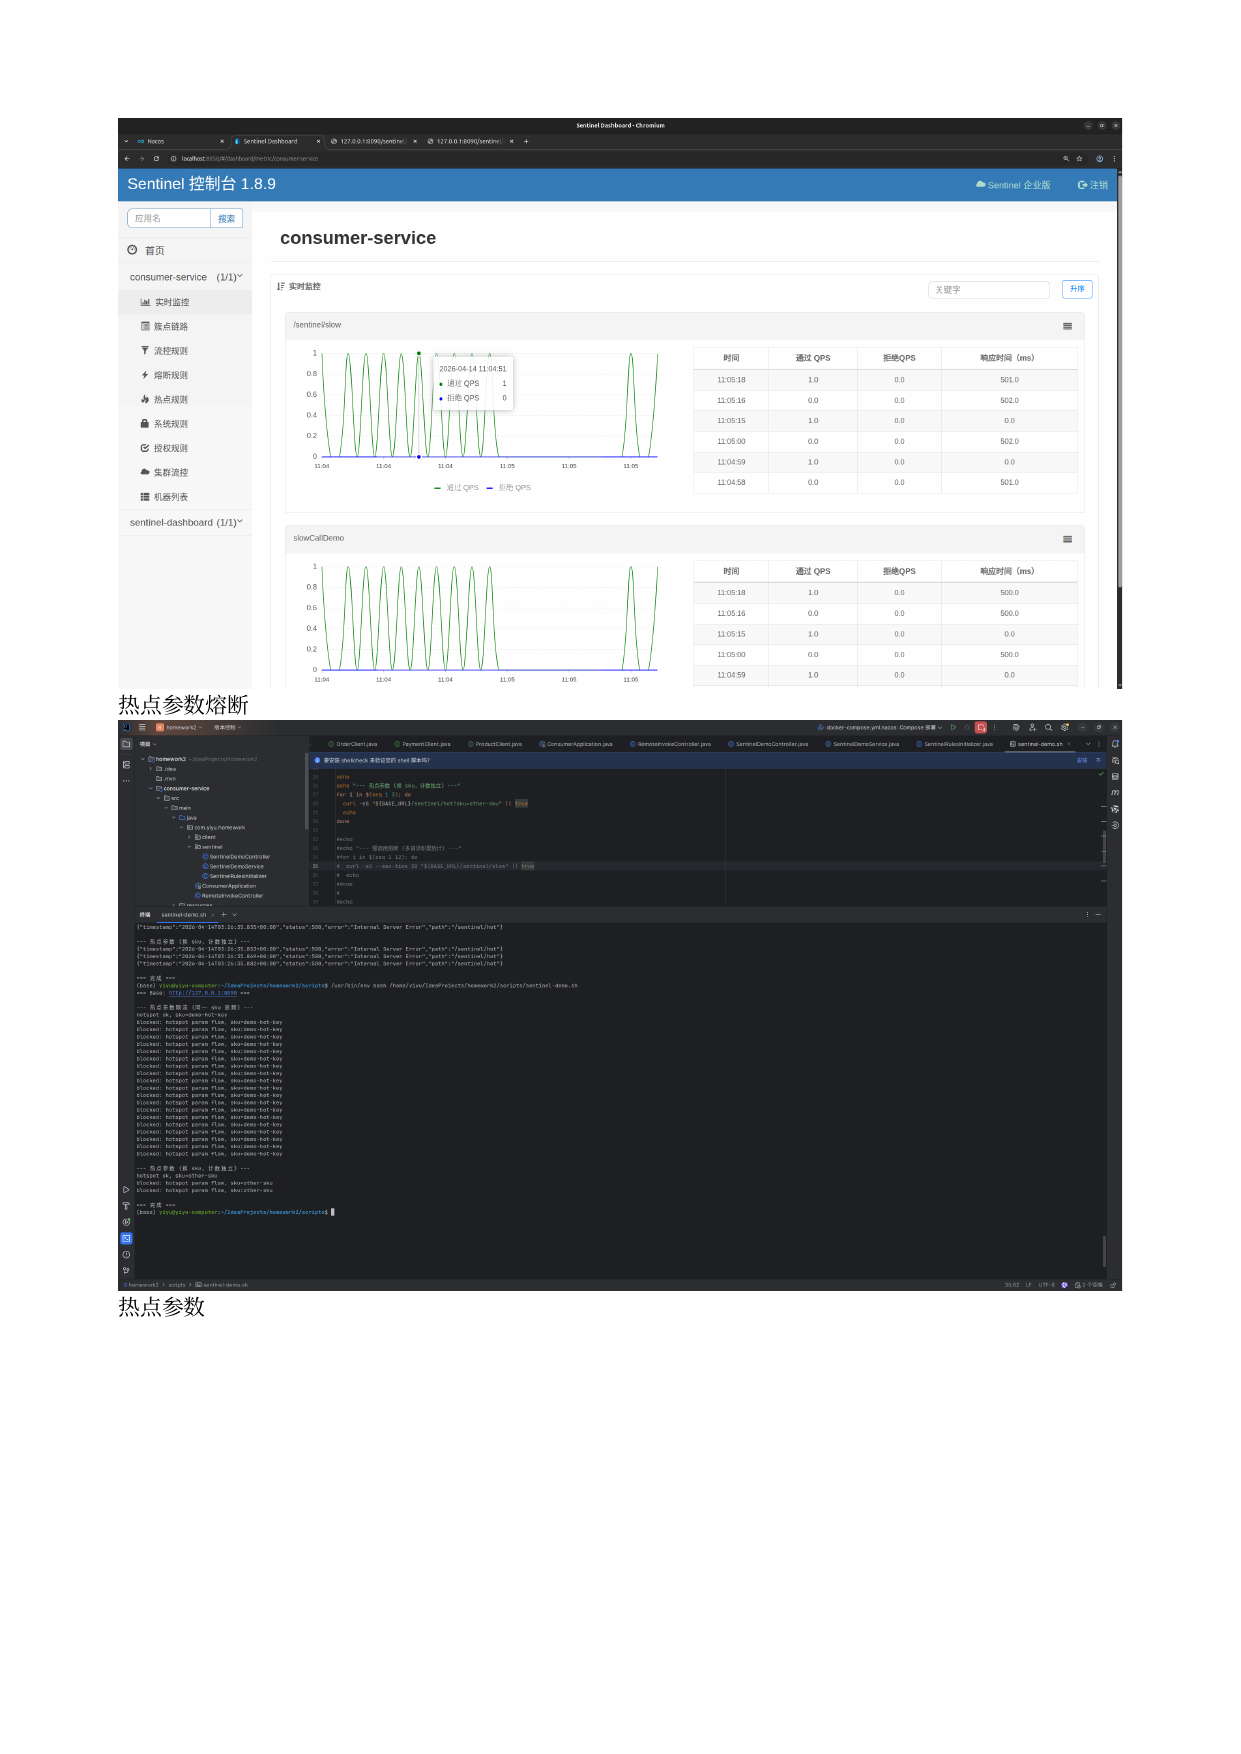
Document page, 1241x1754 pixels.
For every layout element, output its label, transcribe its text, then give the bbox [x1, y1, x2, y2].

text 热点参数 [118, 1291, 1122, 1322]
text 热点参数熔断 [118, 689, 1122, 720]
picture [118, 118, 1123, 689]
picture [118, 720, 1123, 1291]
